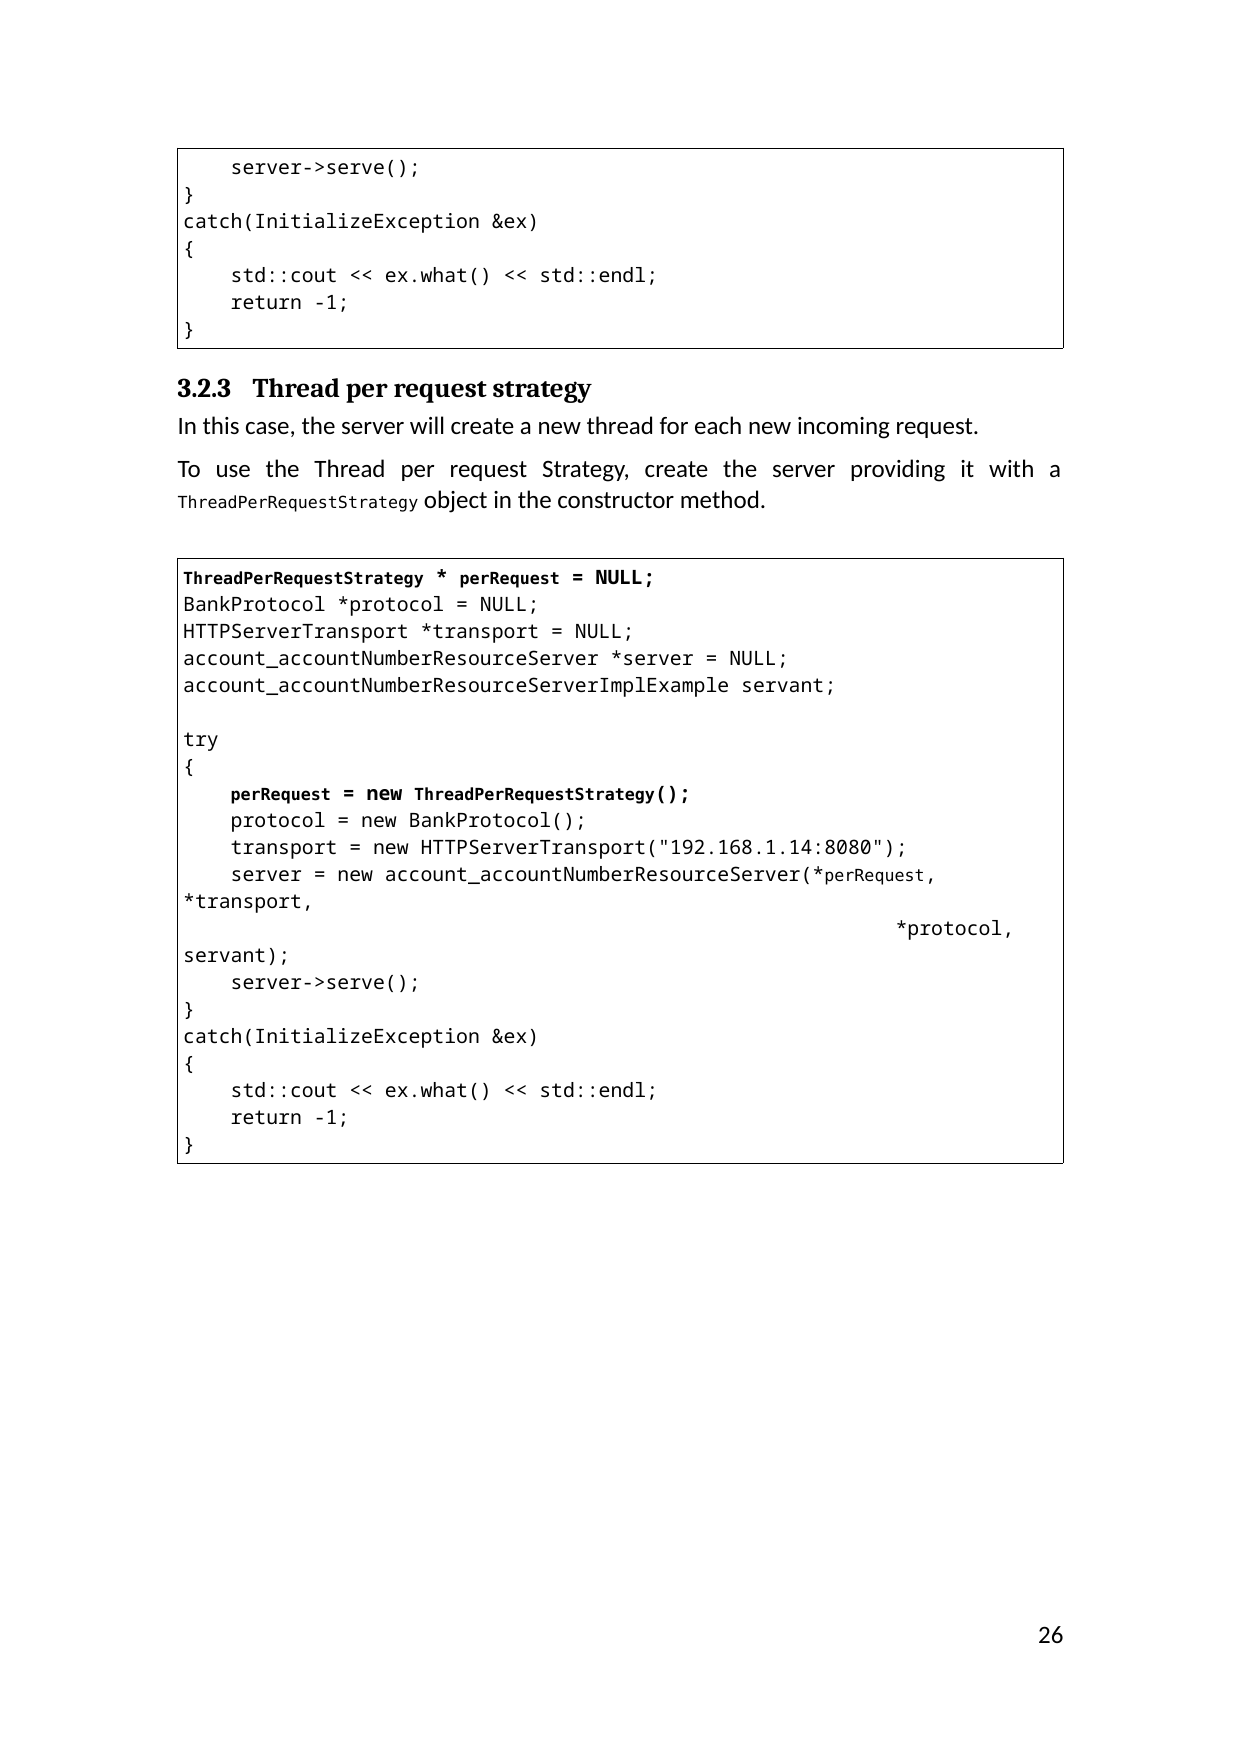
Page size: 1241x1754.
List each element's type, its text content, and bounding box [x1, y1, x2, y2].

text To use the Thread per request Strategy, create the server providing it with a ThreadPerRequestStrategy object in the constructor method. [177, 453, 1063, 514]
table_header ThreadPerRequestStrategy * perRequest = NULL; BankProtocol *protocol = NULL; HTTPServerTransport *transport = NULL; account_accountNumberResourceServer *server = NULL; account_accountNumberResourceServerImplExample servant; try { perRequest = new ThreadPerRequestStrategy(); protocol = new BankProtocol(); transport = new HTTPServerTransport("192.168.1.14:8080"); server = new account_accountNumberResourceServer(*perRequest, *transport, *protocol, servant); server->serve(); } catch(InitializeException &ex) { std::cout << ex.what() << std::endl; return -1; } [178, 559, 1063, 1163]
table_header server->serve(); } catch(InitializeException &ex) { std::cout << ex.what() << std::endl; return -1; } [178, 149, 1063, 348]
text In this case, the server will create a new thread for each new incoming request. [177, 411, 1063, 441]
subtitle Thread per request strategy [177, 373, 1063, 404]
